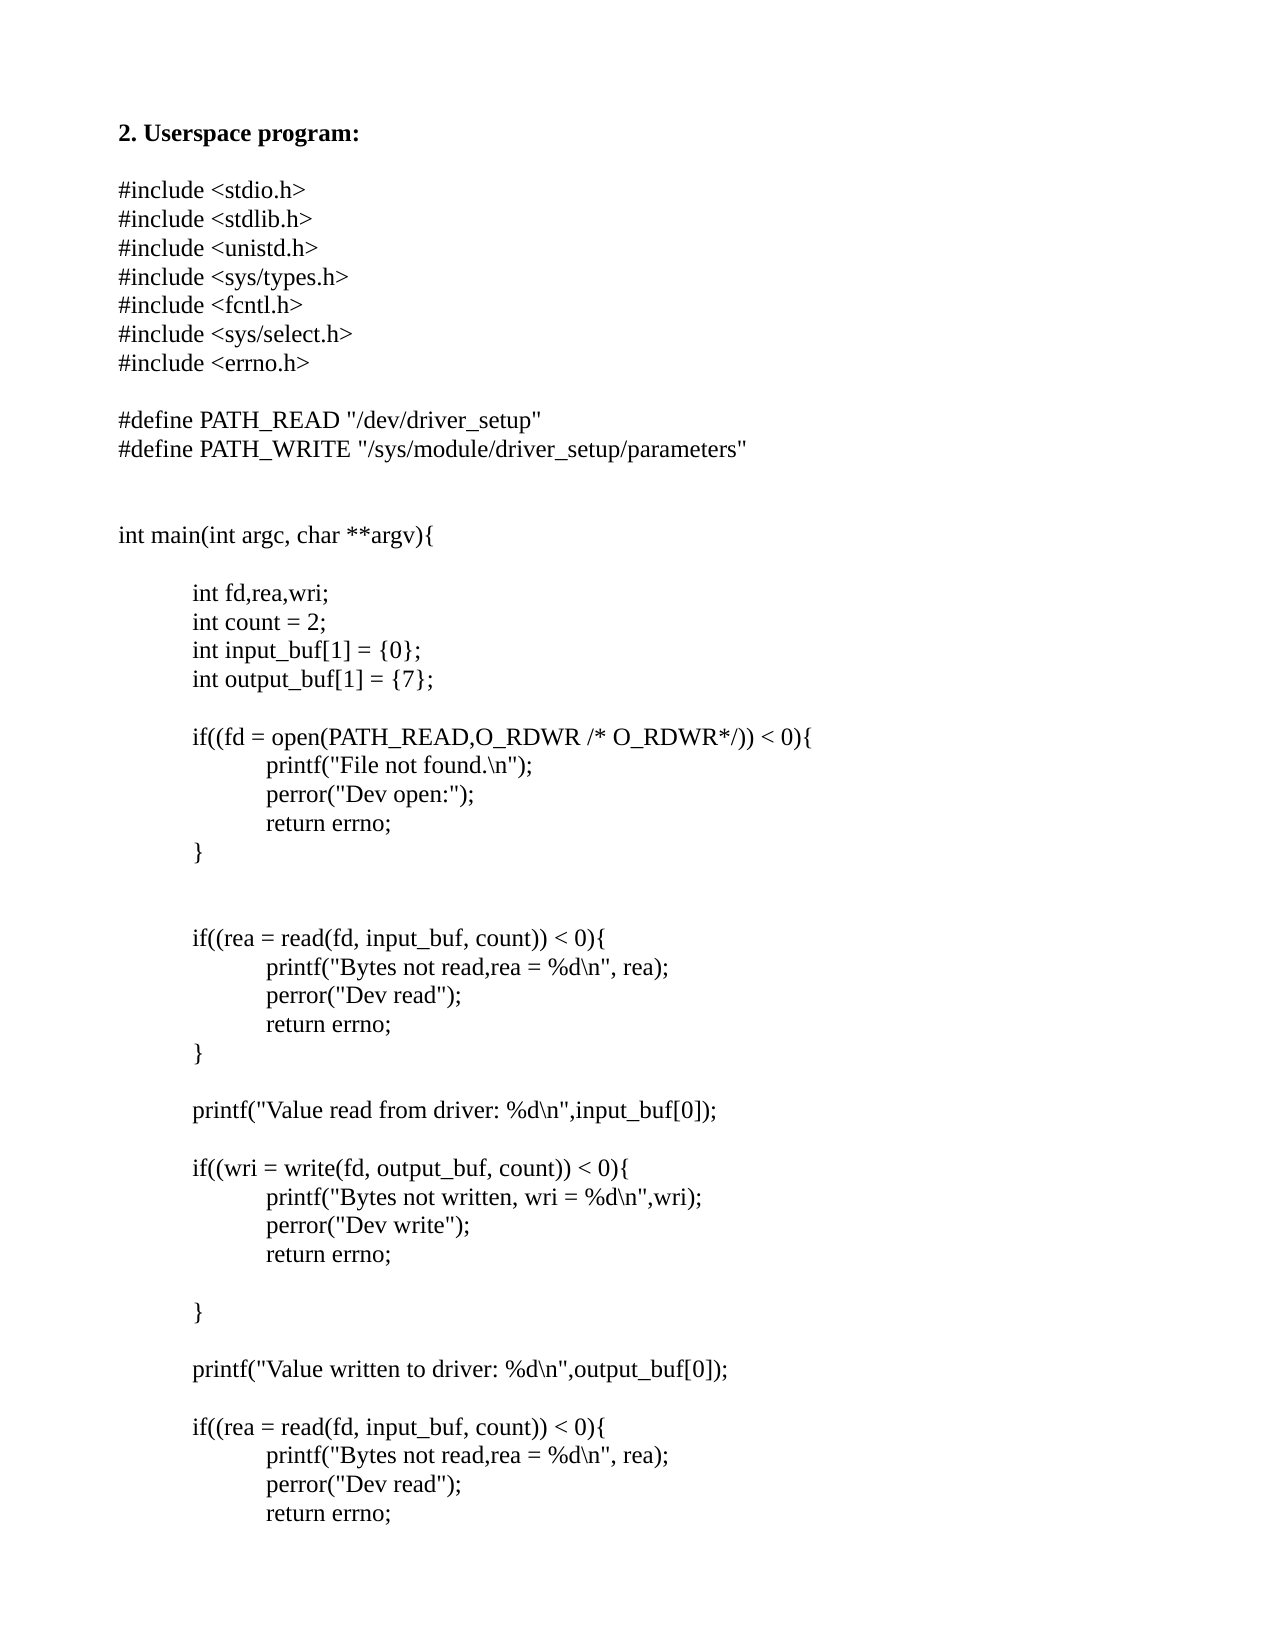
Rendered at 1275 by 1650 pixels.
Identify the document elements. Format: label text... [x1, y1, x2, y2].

text int fd,rea,wri; [118, 578, 1157, 607]
text printf("Value written to driver: %d\n",output_buf[0]); [118, 1354, 1157, 1383]
text if((fd = open(PATH_READ,O_RDWR /* O_RDWR*/)) < 0){ [118, 722, 1157, 751]
text perror("Dev write"); [118, 1211, 1157, 1239]
text printf("Bytes not written, wri = %d\n",wri); [118, 1182, 1157, 1211]
text int count = 2; [118, 607, 1157, 636]
text int main(int argc, char **argv){ [118, 521, 1157, 549]
text #define PATH_READ "/dev/driver_setup" [118, 406, 1157, 434]
text int input_buf[1] = {0}; [118, 636, 1157, 664]
text #define PATH_WRITE "/sys/module/driver_setup/parameters" [118, 434, 1157, 463]
text perror("Dev read"); [118, 981, 1157, 1009]
text printf("Value read from driver: %d\n",input_buf[0]); [118, 1096, 1157, 1124]
text return errno; [118, 808, 1157, 837]
text return errno; [118, 1498, 1157, 1527]
text if((wri = write(fd, output_buf, count)) < 0){ [118, 1153, 1157, 1182]
text #include <sys/types.h> [118, 262, 1157, 291]
text printf("Bytes not read,rea = %d\n", rea); [118, 1441, 1157, 1469]
text printf("File not found.\n"); [118, 751, 1157, 779]
text 2. Userspace program: [118, 118, 1157, 147]
text perror("Dev open:"); [118, 779, 1157, 808]
text printf("Bytes not read,rea = %d\n", rea); [118, 952, 1157, 981]
text return errno; [118, 1009, 1157, 1038]
text #include <unistd.h> [118, 233, 1157, 262]
text #include <stdio.h> [118, 176, 1157, 204]
text return errno; [118, 1239, 1157, 1268]
text } [118, 1297, 1157, 1326]
text #include <sys/select.h> [118, 319, 1157, 348]
text } [118, 1038, 1157, 1067]
text if((rea = read(fd, input_buf, count)) < 0){ [118, 1412, 1157, 1441]
text #include <stdlib.h> [118, 204, 1157, 233]
text if((rea = read(fd, input_buf, count)) < 0){ [118, 923, 1157, 952]
text #include <errno.h> [118, 348, 1157, 377]
text } [118, 837, 1157, 866]
text int output_buf[1] = {7}; [118, 664, 1157, 693]
text perror("Dev read"); [118, 1469, 1157, 1498]
text #include <fcntl.h> [118, 291, 1157, 319]
